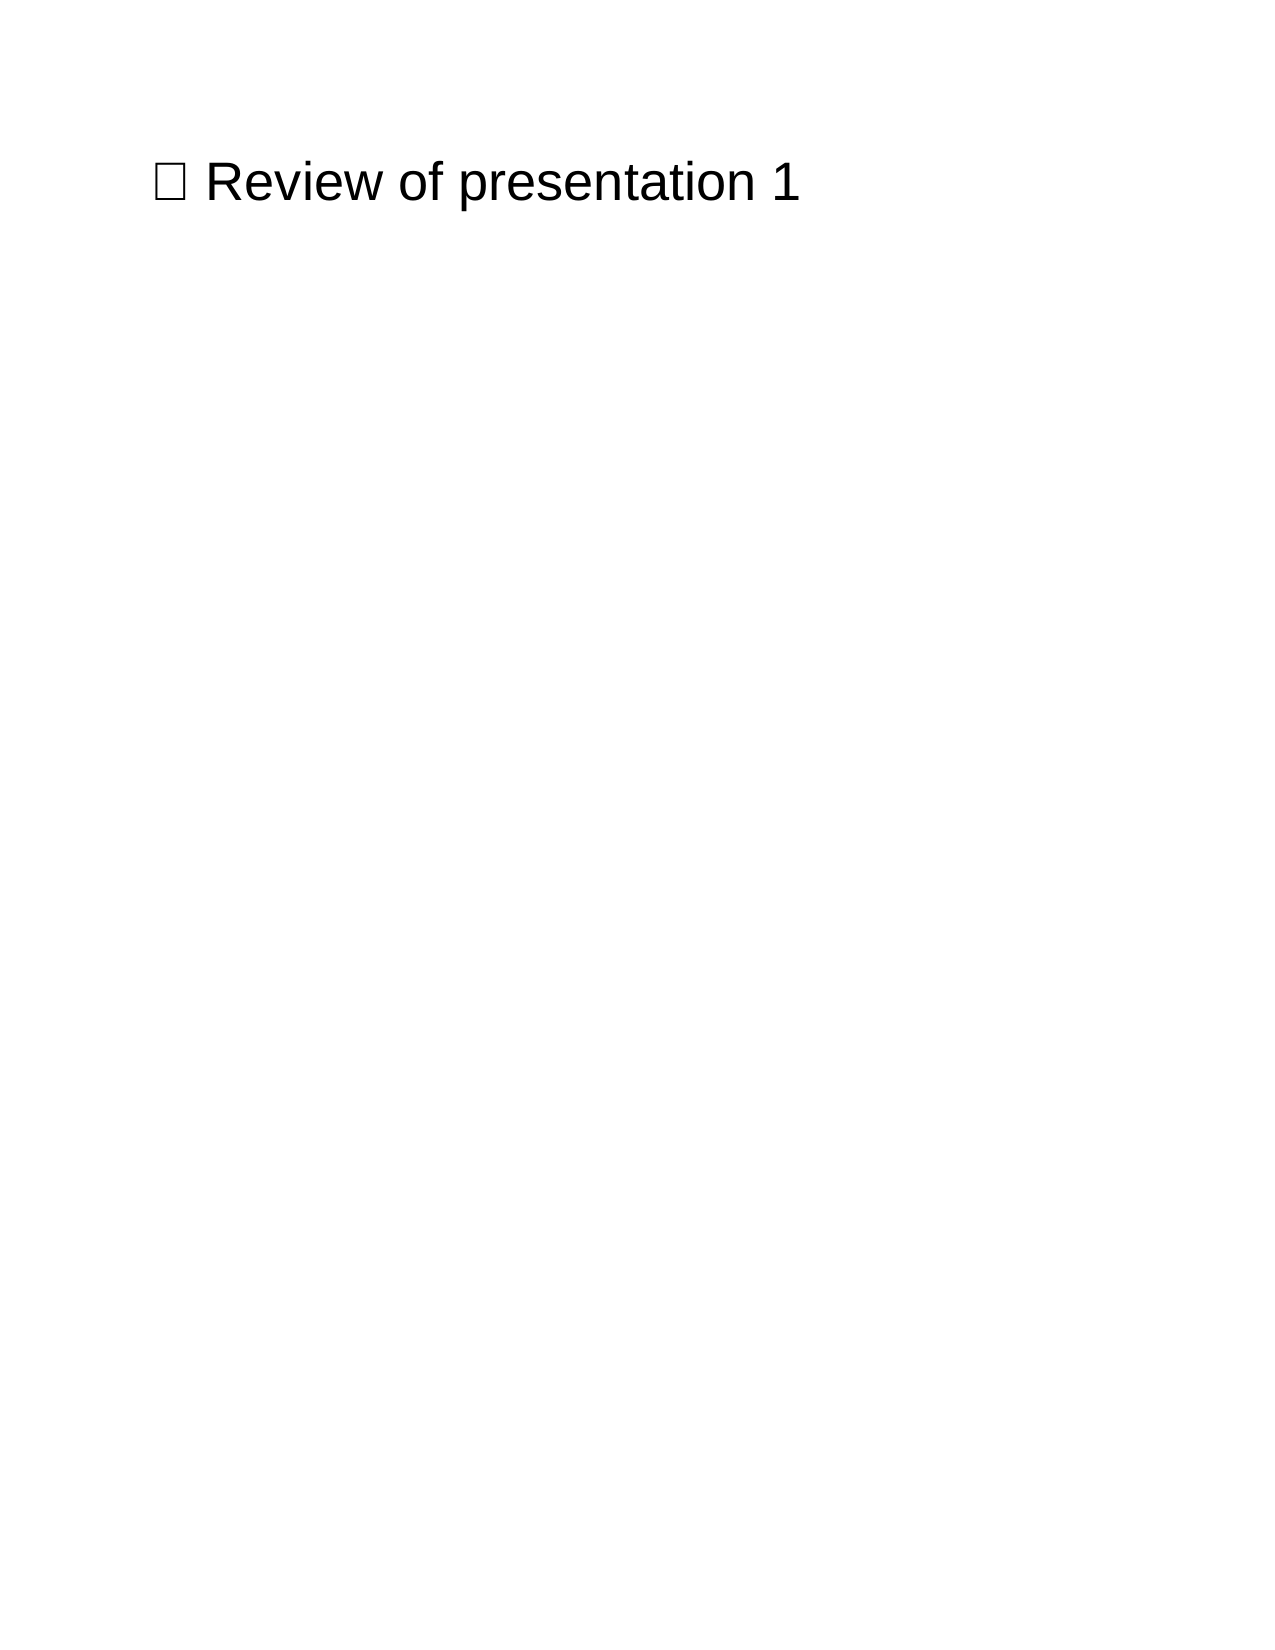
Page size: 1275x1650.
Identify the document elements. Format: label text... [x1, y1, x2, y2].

title 📝 Review of presentation 1 [150, 150, 1125, 212]
